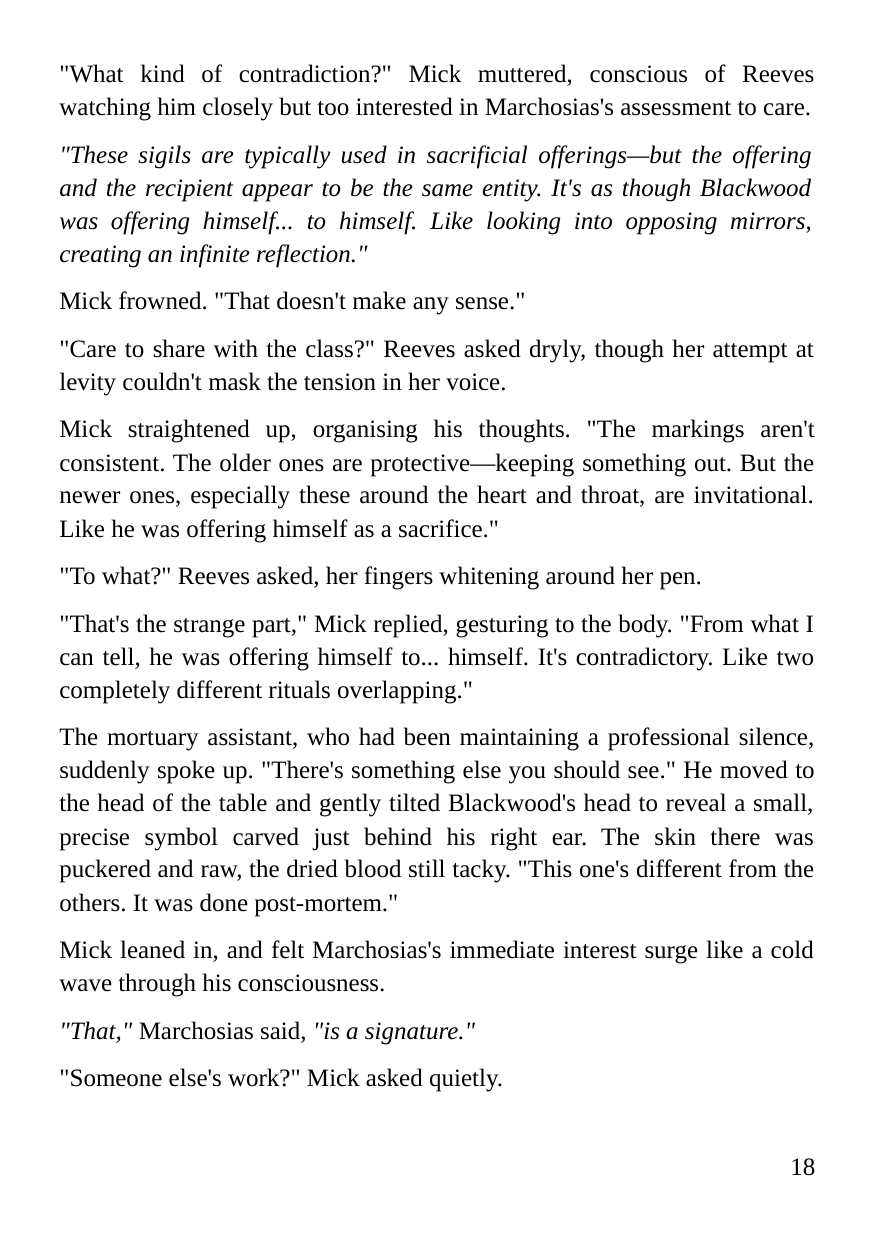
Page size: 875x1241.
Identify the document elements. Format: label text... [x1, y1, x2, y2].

text "To what?" Reeves asked, her fingers whitening around her pen. [59, 561, 815, 590]
text Mick straightened up, organising his thoughts. "The markings aren't consistent. The older ones are protective—keeping something out. But the newer ones, especially these around the heart and throat, are invitational. Like he was offering himself as a sacrifice." [59, 414, 815, 542]
text "That," Marchosias said, "is a signature." [59, 1016, 815, 1044]
text "Care to share with the class?" Reeves asked dryly, though her attempt at levity couldn't mask the tension in her voice. [59, 334, 815, 396]
text Mick frowned. "That doesn't make any sense." [59, 286, 815, 315]
text Mick leaned in, and felt Marchosias's immediate interest surge like a cold wave through his consciousness. [59, 935, 815, 997]
text The mortuary assistant, who had been maintaining a professional silence, suddenly spoke up. "There's something else you should see." He moved to the head of the table and gently tilted Blackwood's head to reveal a small, precise symbol carved just behind his right ear. The skin there was puckered and raw, the dried blood still tacky. "This one's different from the others. It was done post-mortem." [59, 722, 815, 916]
text "What kind of contradiction?" Mick muttered, conscious of Reeves watching him closely but too interested in Marchosias's assessment to care. [59, 59, 815, 121]
text "That's the strange part," Mick replied, gesturing to the body. "From what I can tell, he was offering himself to... himself. It's contradictory. Like two completely different rituals overlapping." [59, 609, 815, 704]
text "Someone else's work?" Mick asked quietly. [59, 1063, 815, 1092]
text "These sigils are typically used in sacrificial offerings—but the offering and the recipient appear to be the same entity. It's as though Blackwood was offering himself... to himself. Like looking into opposing mirrors, creating an infinite reflection." [59, 140, 815, 267]
